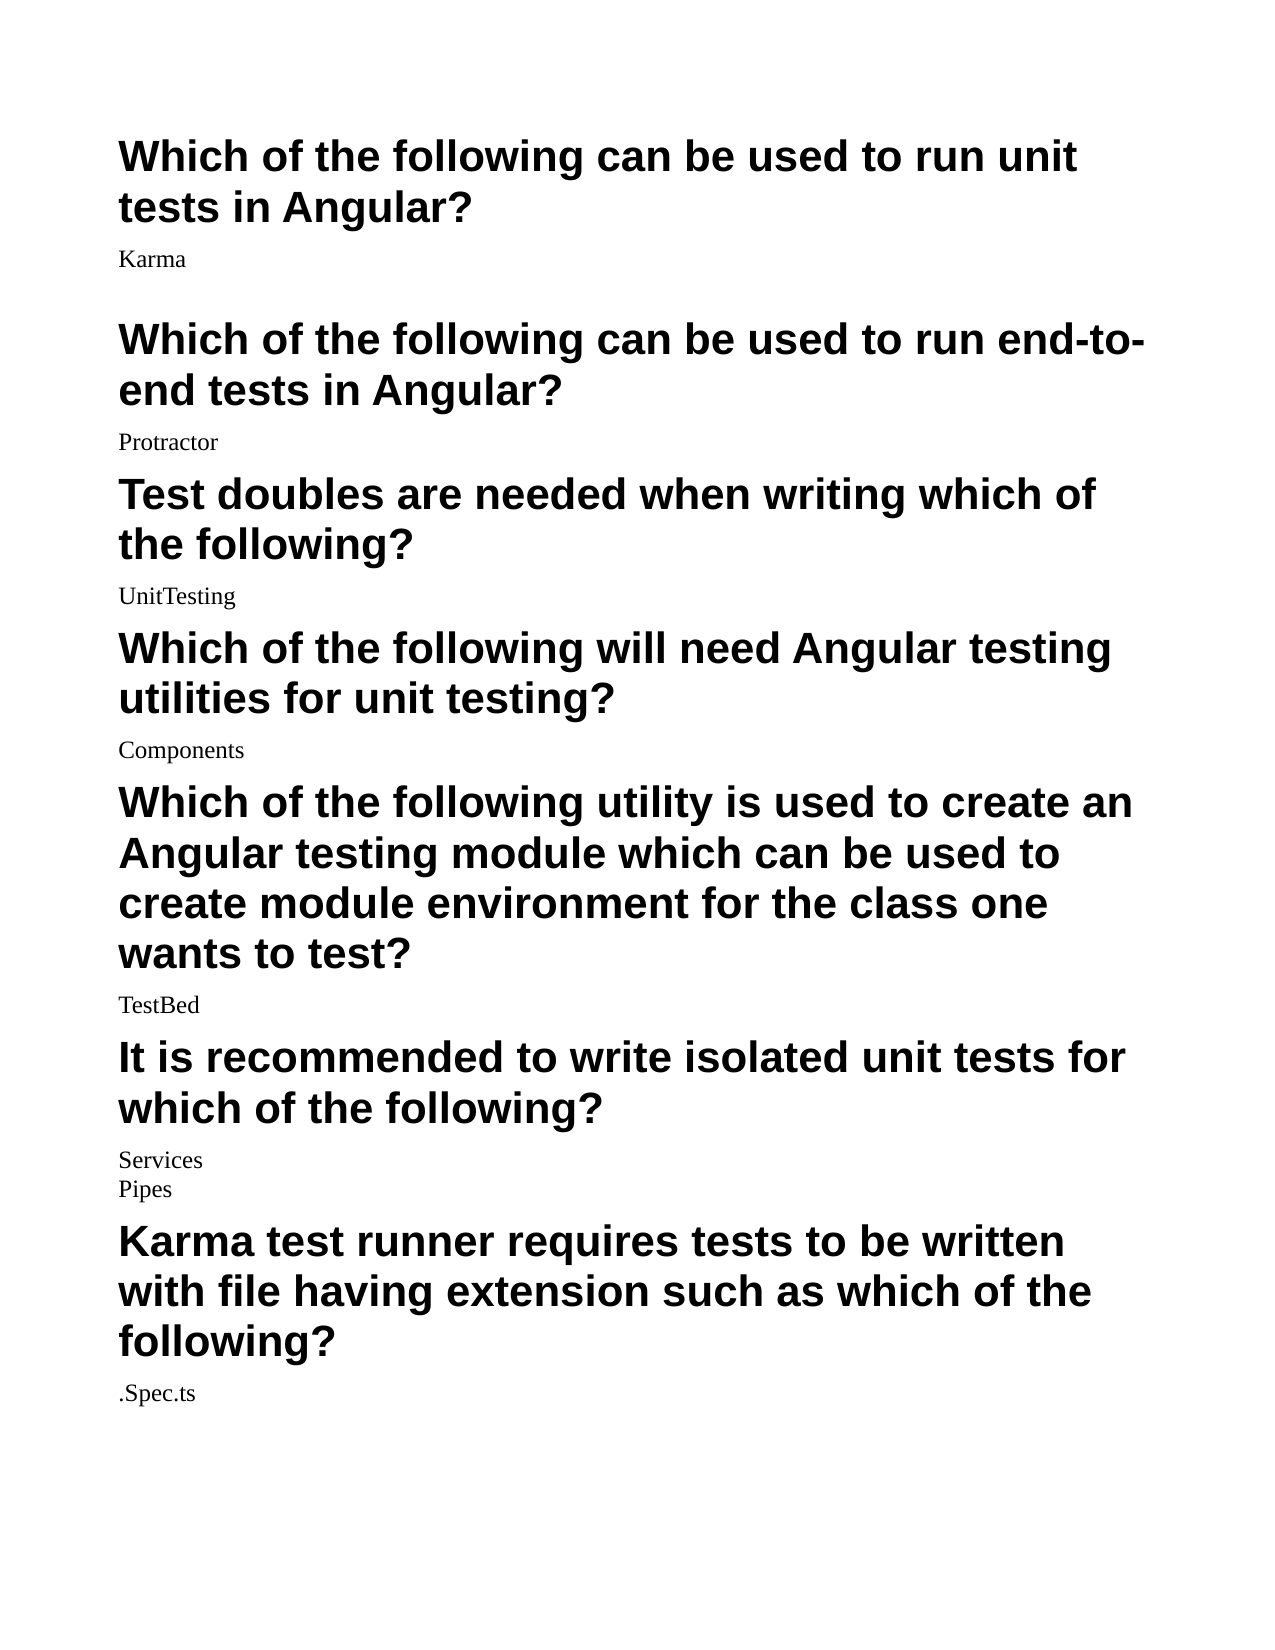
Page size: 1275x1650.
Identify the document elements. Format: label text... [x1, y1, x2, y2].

subtitle Which of the following will need Angular testing utilities for unit testing? [118, 622, 1157, 723]
text TestBed [118, 991, 1157, 1019]
text Components [118, 736, 1157, 764]
subtitle Which of the following can be used to run unit tests in Angular? [118, 131, 1157, 231]
subtitle Which of the following can be used to run end-to-end tests in Angular? [118, 314, 1157, 414]
text .Spec.ts [118, 1378, 1157, 1407]
text UnitTesting [118, 581, 1157, 610]
subtitle Which of the following utility is used to create an Angular testing module which can be used to create module environment for the class one wants to test? [118, 777, 1157, 978]
text Services [118, 1145, 1157, 1174]
subtitle Karma test runner requires tests to be written with file having extension such as which of the following? [118, 1215, 1157, 1366]
subtitle Test doubles are needed when writing which of the following? [118, 468, 1157, 569]
subtitle It is recommended to write isolated unit tests for which of the following? [118, 1032, 1157, 1132]
text Protractor [118, 427, 1157, 456]
text Karma [118, 244, 1157, 272]
text Pipes [118, 1174, 1157, 1202]
